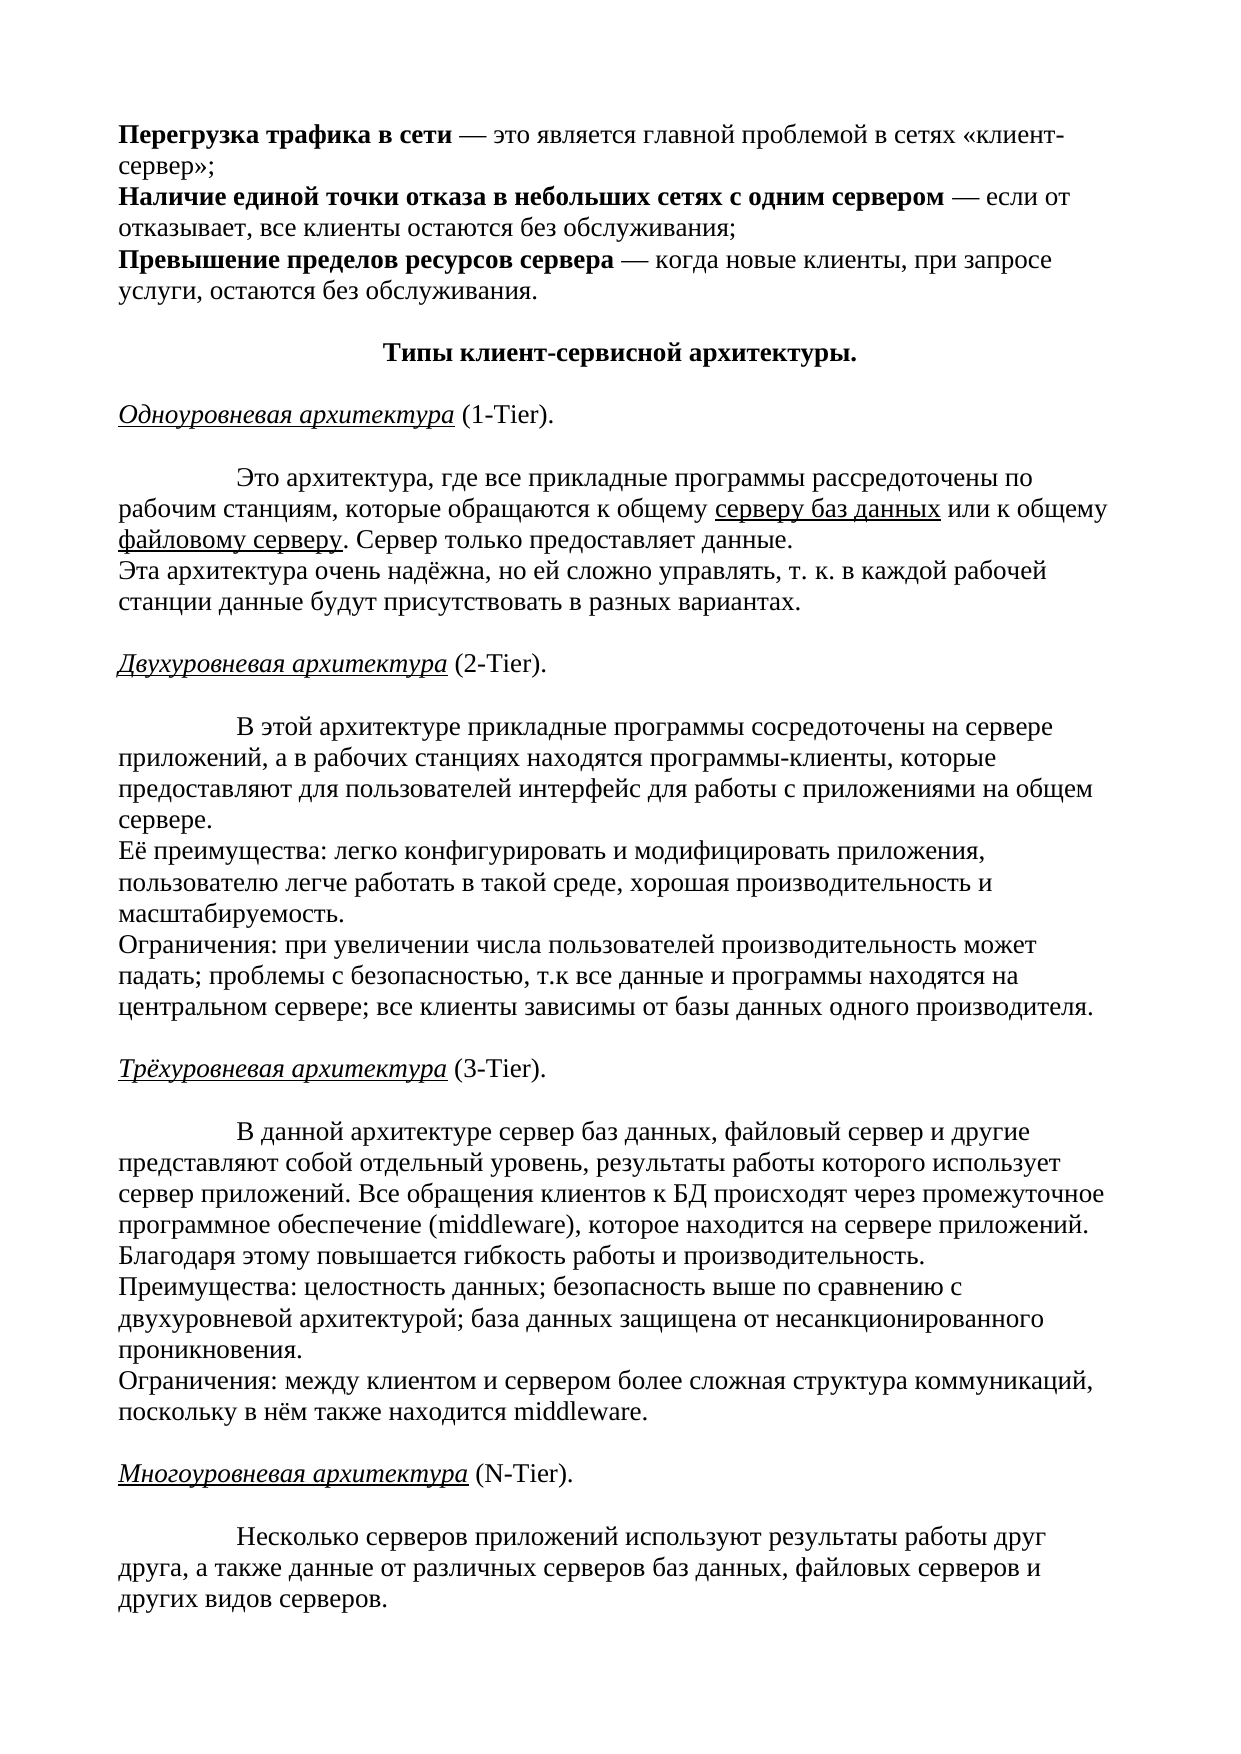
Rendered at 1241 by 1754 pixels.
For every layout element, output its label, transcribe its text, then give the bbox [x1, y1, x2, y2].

text Одноуровневая архитектура (1-Tier). [118, 398, 1122, 429]
text Двухуровневая архитектура (2-Tier). [118, 648, 1122, 679]
text Её преимущества: легко конфигурировать и модифицировать приложения, пользователю легче работать в такой среде, хорошая производительность и масштабируемость. [118, 834, 1122, 928]
text В данной архитектуре сервер баз данных, файловый сервер и другие представляют собой отдельный уровень, результаты работы которого использует сервер приложений. Все обращения клиентов к БД происходят через промежуточное программное обеспечение (middleware), которое находится на сервере приложений. Благодаря этому повышается гибкость работы и производительность. [118, 1115, 1122, 1271]
text Преимущества: целостность данных; безопасность выше по сравнению с двухуровневой архитектурой; база данных защищена от несанкционированного проникновения. [118, 1271, 1122, 1364]
text Многоуровневая архитектура (N-Tier). [118, 1457, 1122, 1488]
text В этой архитектуре прикладные программы сосредоточены на сервере приложений, а в рабочих станциях находятся программы-клиенты, которые предоставляют для пользователей интерфейс для работы с приложениями на общем сервере. [118, 710, 1122, 834]
text Эта архитектура очень надёжна, но ей сложно управлять, т. к. в каждой рабочей станции данные будут присутствовать в разных вариантах. [118, 554, 1122, 616]
text Трёхуровневая архитектура (3-Tier). [118, 1052, 1122, 1084]
text Ограничения: между клиентом и сервером более сложная структура коммуникаций, поскольку в нём также находится middleware. [118, 1364, 1122, 1426]
text Несколько серверов приложений используют результаты работы друг друга, а также данные от различных серверов баз данных, файловых серверов и других видов серверов. [118, 1520, 1122, 1613]
text Это архитектура, где все прикладные программы рассредоточены по рабочим станциям, которые обращаются к общему серверу баз данных или к общему файловому серверу. Сервер только предоставляет данные. [118, 461, 1122, 554]
text Наличие единой точки отказа в небольших сетях с одним сервером — если от отказывает, все клиенты остаются без обслуживания; [118, 180, 1122, 243]
text Типы клиент-сервисной архитектуры. [118, 336, 1122, 367]
text Превышение пределов ресурсов сервера — когда новые клиенты, при запросе услуги, остаются без обслуживания. [118, 243, 1122, 305]
text Ограничения: при увеличении числа пользователей производительность может падать; проблемы с безопасностью, т.к все данные и программы находятся на центральном сервере; все клиенты зависимы от базы данных одного производителя. [118, 928, 1122, 1021]
text Перегрузка трафика в сети — это является главной проблемой в сетях «клиент-сервер»; [118, 118, 1122, 180]
